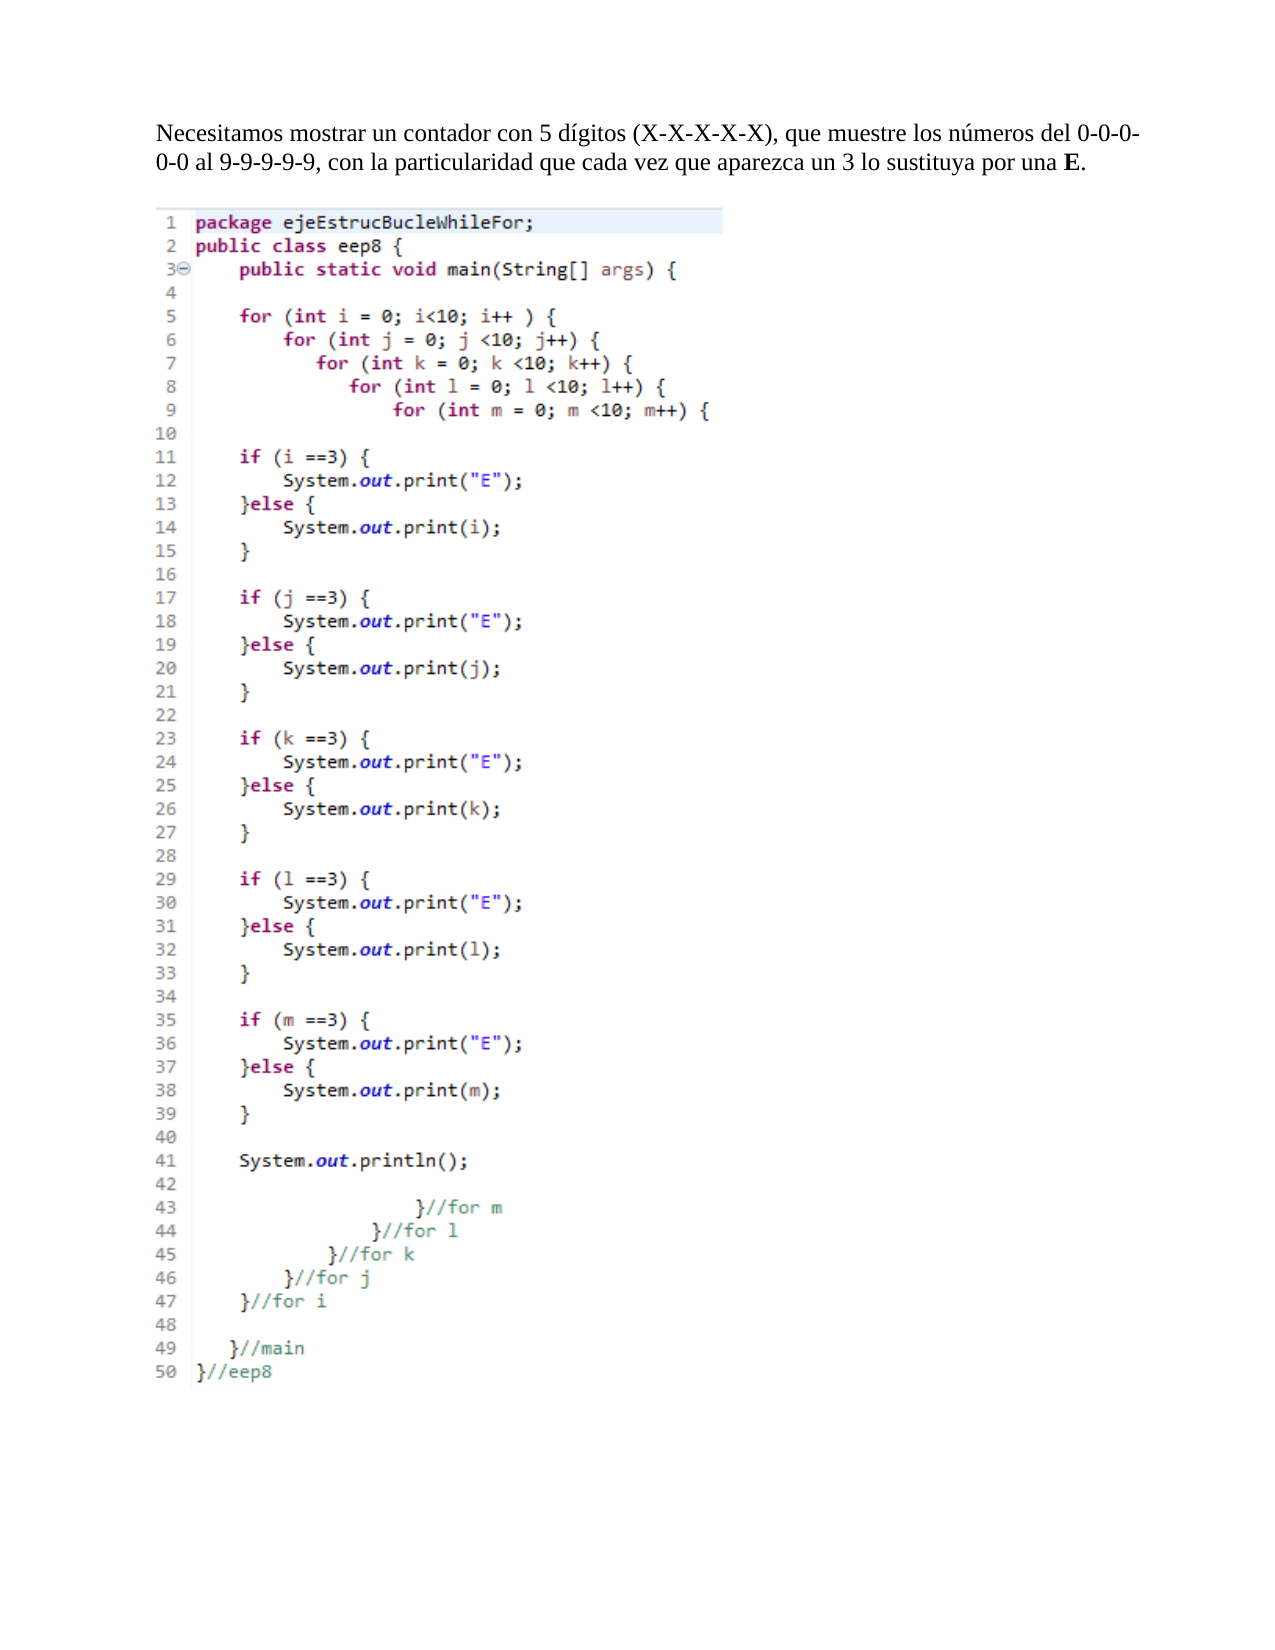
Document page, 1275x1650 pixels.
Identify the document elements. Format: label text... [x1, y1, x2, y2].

text Necesitamos mostrar un contador con 5 dígitos (X-X-X-X-X), que muestre los números del 0-0-0-0-0 al 9-9-9-9-9, con la particularidad que cada vez que aparezca un 3 lo sustituya por una E. [156, 118, 1157, 176]
picture [155, 207, 723, 1389]
